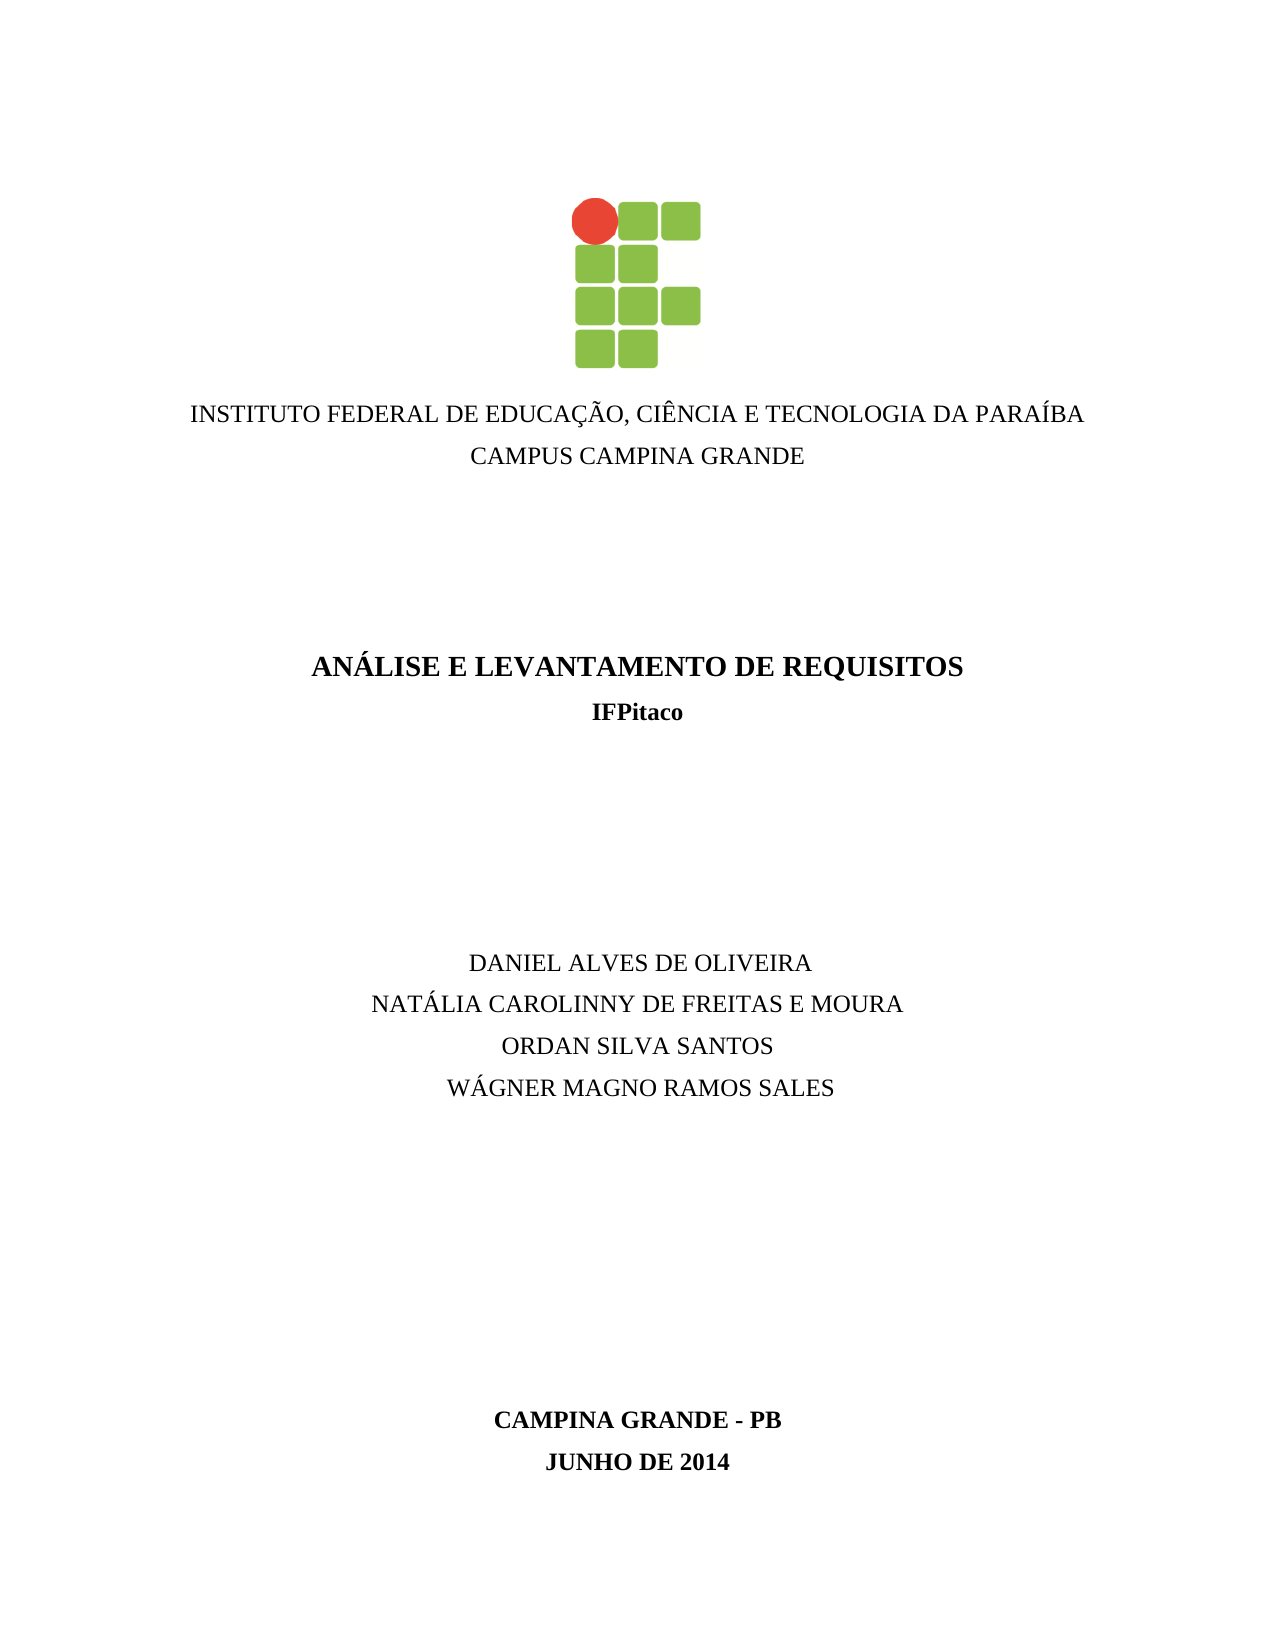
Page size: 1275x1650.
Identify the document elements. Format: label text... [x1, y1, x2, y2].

text CAMPUS CAMPINA GRANDE [150, 442, 1125, 470]
picture [571, 198, 704, 369]
text NATÁLIA CAROLINNY DE FREITAS E MOURA [150, 991, 1125, 1018]
text ANÁLISE E LEVANTAMENTO DE REQUISITOS [150, 650, 1125, 682]
text CAMPINA GRANDE - PB [150, 1406, 1125, 1434]
text ORDAN SILVA SANTOS [150, 1032, 1125, 1060]
text INSTITUTO FEDERAL DE EDUCAÇÃO, CIÊNCIA E TECNOLOGIA DA PARAÍBA [150, 401, 1125, 428]
text WÁGNER MAGNO RAMOS SALES [150, 1074, 1125, 1101]
text JUNHO DE 2014 [150, 1448, 1125, 1475]
text DANIEL ALVES DE OLIVEIRA [150, 949, 1125, 977]
text IFPitaco [150, 698, 1125, 726]
